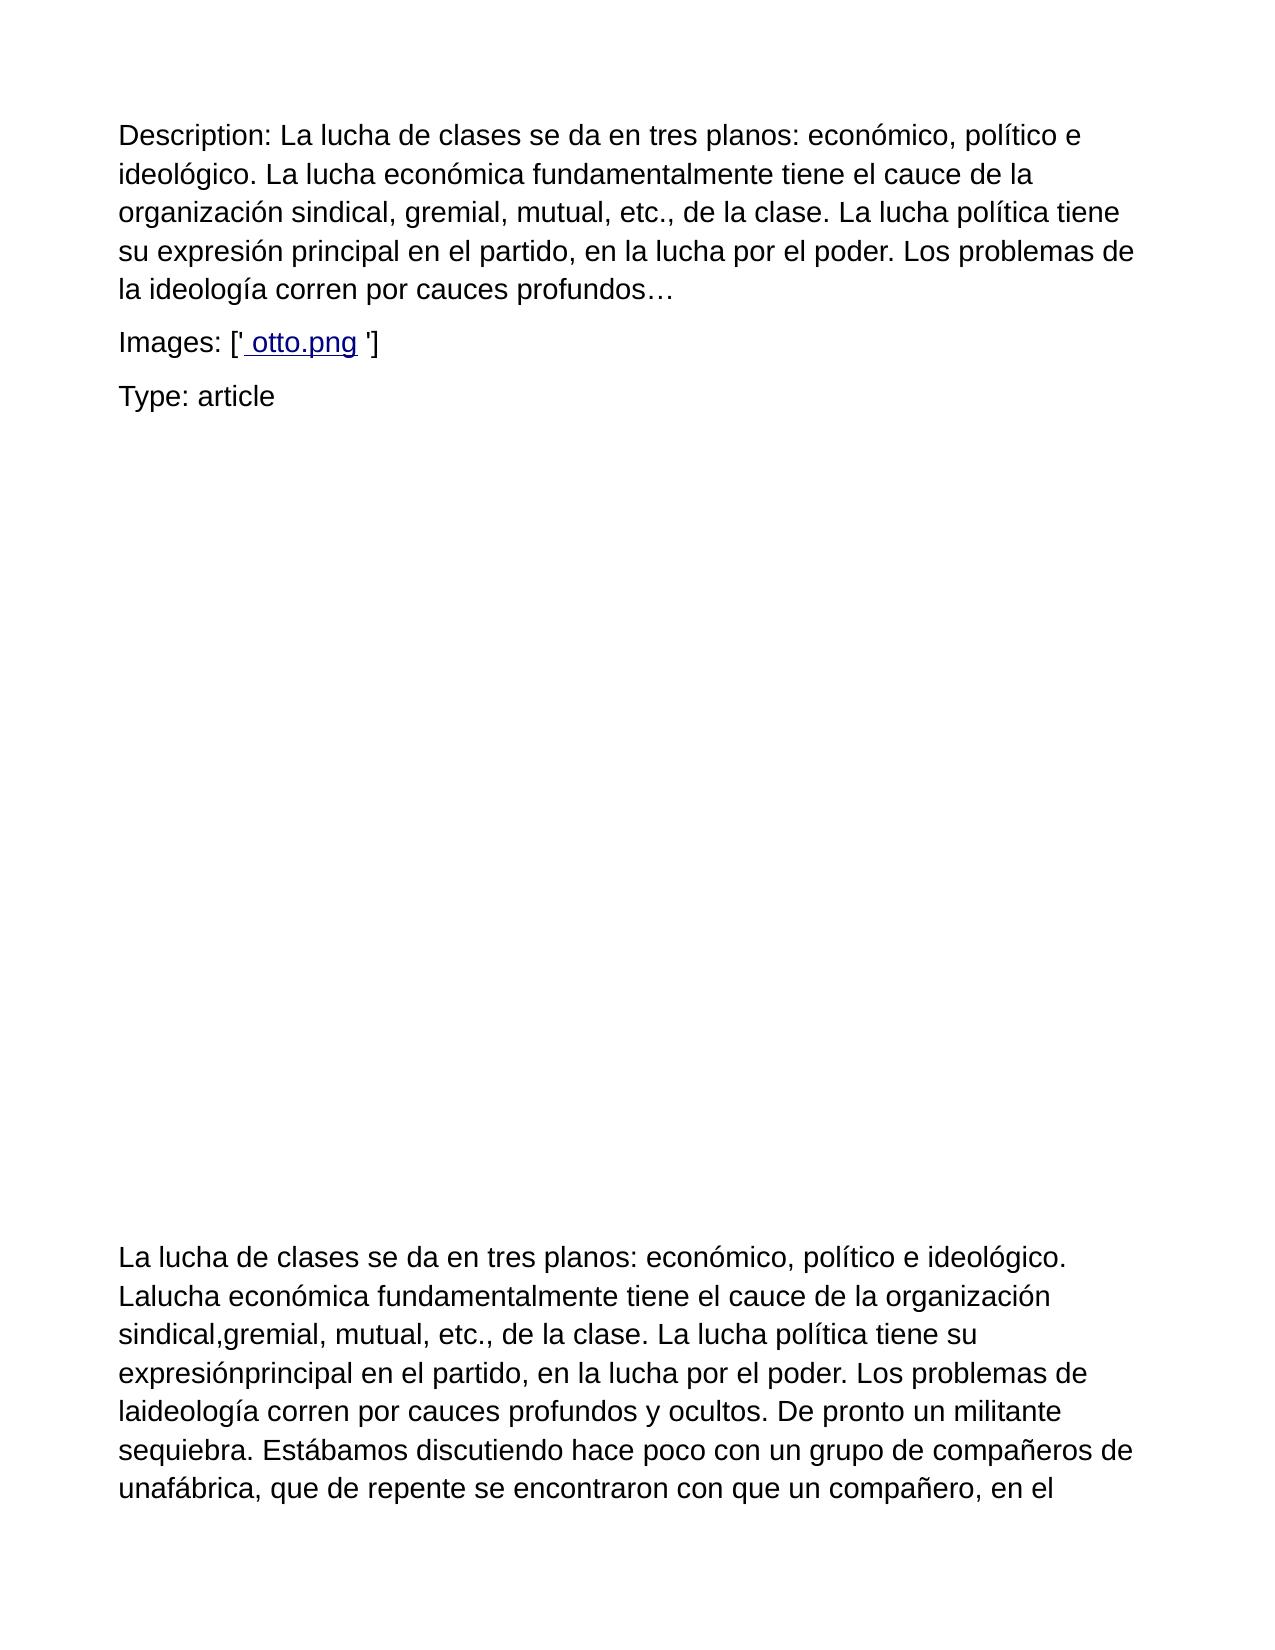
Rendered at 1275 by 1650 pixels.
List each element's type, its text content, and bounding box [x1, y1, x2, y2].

text Images: [' otto.png '] [118, 325, 1157, 359]
text Type: article [118, 378, 1157, 412]
text Description: La lucha de clases se da en tres planos: económico, político e ideológico. La lucha económica fundamentalmente tiene el cauce de la organización sindical, gremial, mutual, etc., de la clase. La lucha política tiene su expresión principal en el partido, en la lucha por el poder. Los problemas de la ideología corren por cauces profundos… [118, 118, 1157, 306]
text La lucha de clases se da en tres planos: económico, político e ideológico. Lalucha económica fundamentalmente tiene el cauce de la organización sindical,gremial, mutual, etc., de la clase. La lucha política tiene su expresiónprincipal en el partido, en la lucha por el poder. Los problemas de laideología corren por cauces profundos y ocultos. De pronto un militante sequiebra. Estábamos discutiendo hace poco con un grupo de compañeros de unafábrica, que de repente se encontraron con que un compañero, en el [118, 1240, 1157, 1505]
